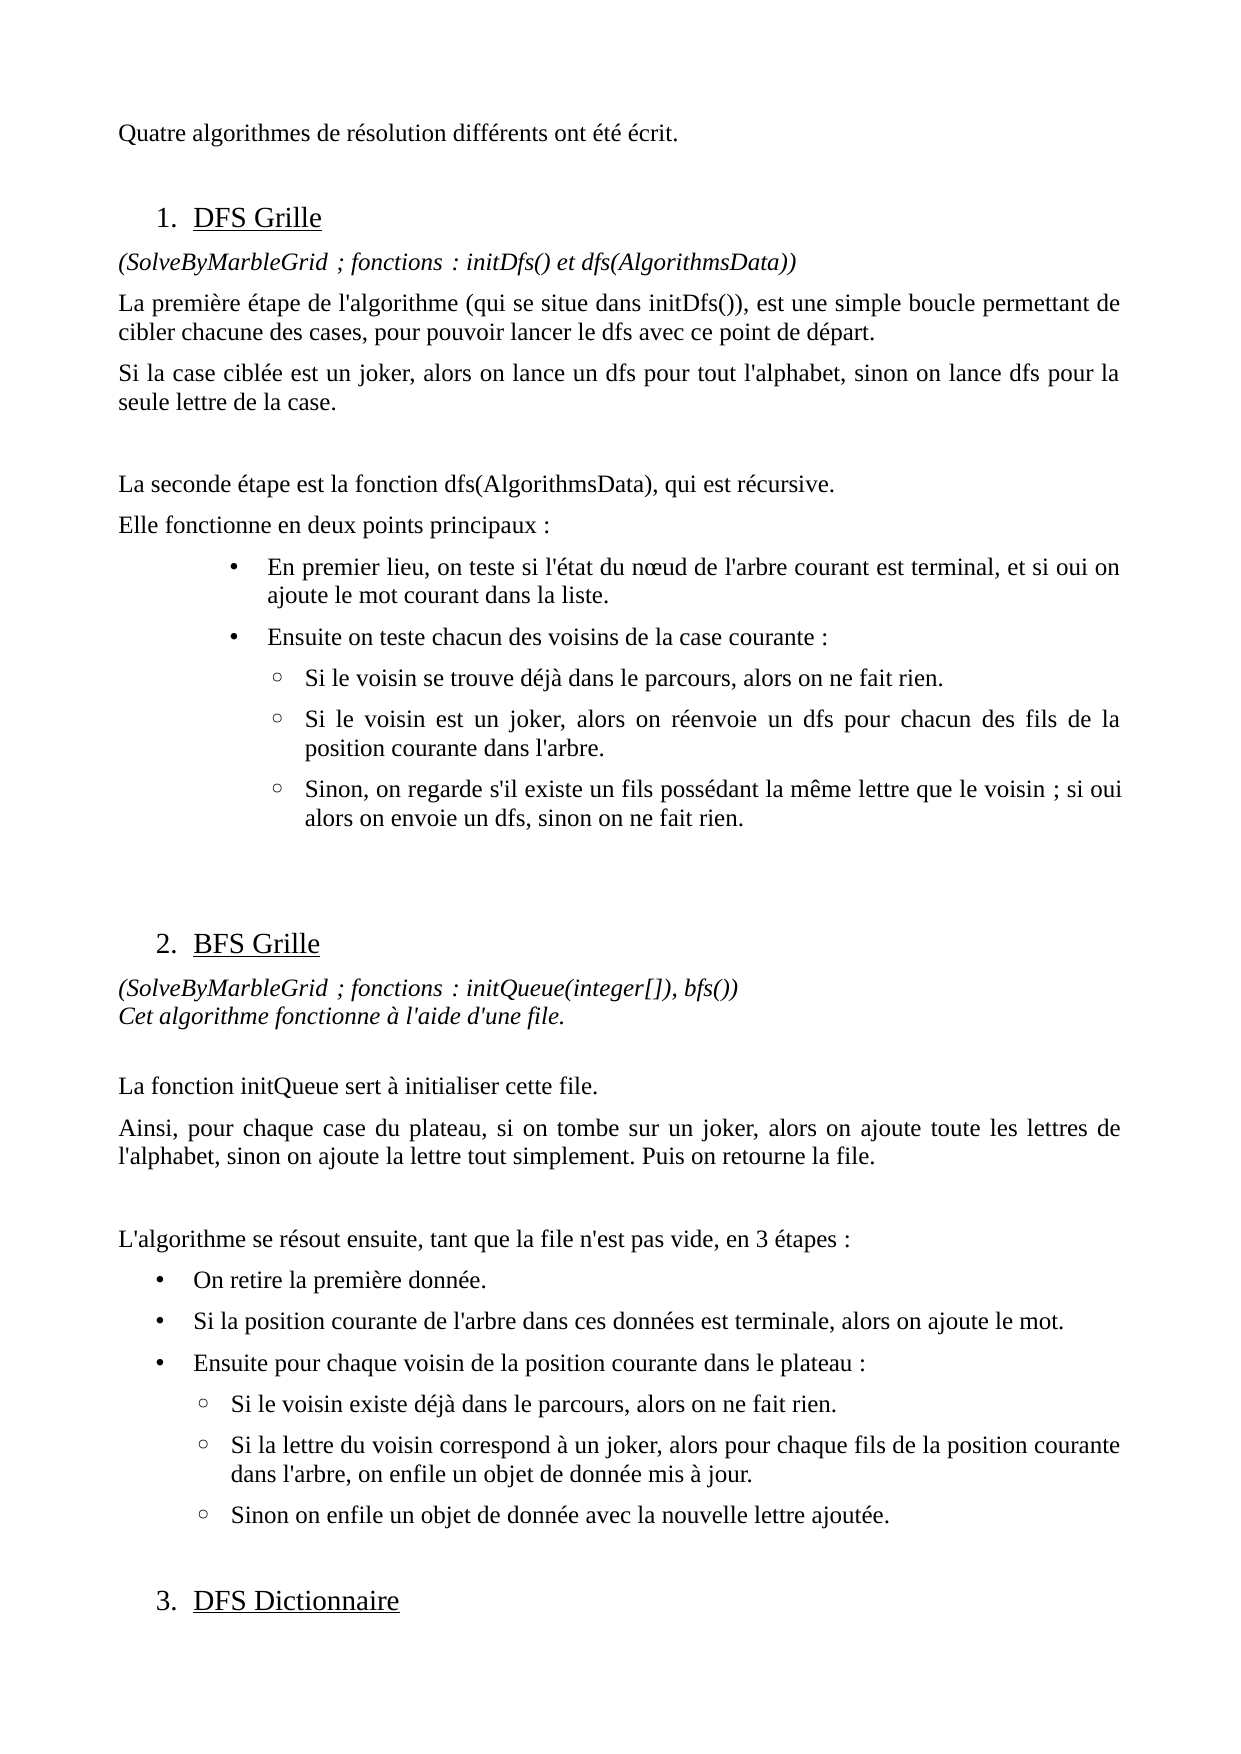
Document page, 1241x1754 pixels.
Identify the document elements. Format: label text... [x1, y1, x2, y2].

text Quatre algorithmes de résolution différents ont été écrit. [118, 118, 1122, 147]
text La seconde étape est la fonction dfs(AlgorithmsData), qui est récursive. [118, 469, 1122, 498]
text Ainsi, pour chaque case du plateau, si on tombe sur un joker, alors on ajoute toute les lettres de l'alphabet, sinon on ajoute la lettre tout simplement. Puis on retourne la file. [118, 1113, 1122, 1170]
text La première étape de l'algorithme (qui se situe dans initDfs()), est une simple boucle permettant de cibler chacune des cases, pour pouvoir lancer le dfs avec ce point de départ. [118, 288, 1122, 345]
text Cet algorithme fonctionne à l'aide d'une file. [118, 1001, 1122, 1030]
text La fonction initQueue sert à initialiser cette file. [118, 1071, 1122, 1100]
list BFS Grille [156, 927, 1122, 960]
text Si la case ciblée est un joker, alors on lance un dfs pour tout l'alphabet, sinon on lance dfs pour la seule lettre de la case. [118, 358, 1122, 415]
list En premier lieu, on teste si l'état du nœud de l'arbre courant est terminal, et si oui on ajoute le mot courant dans la liste. [229, 552, 1122, 609]
list On retire la première donnée. [156, 1265, 1122, 1294]
list Si la position courante de l'arbre dans ces données est terminale, alors on ajoute le mot. [156, 1306, 1122, 1335]
list Sinon, on regarde s'il existe un fils possédant la même lettre que le voisin ; si oui alors on envoie un dfs, sinon on ne fait rien. [267, 774, 1122, 832]
list Si le voisin existe déjà dans le parcours, alors on ne fait rien. [193, 1389, 1122, 1418]
text (SolveByMarbleGrid ; fonctions : initQueue(integer[]), bfs()) [118, 973, 1122, 1001]
list Si la lettre du voisin correspond à un joker, alors pour chaque fils de la position courante dans l'arbre, on enfile un objet de donnée mis à jour. [193, 1430, 1122, 1488]
list Ensuite on teste chacun des voisins de la case courante : [229, 622, 1122, 650]
text (SolveByMarbleGrid ; fonctions : initDfs() et dfs(AlgorithmsData)) [118, 247, 1122, 275]
list Ensuite pour chaque voisin de la position courante dans le plateau : [156, 1348, 1122, 1376]
text Elle fonctionne en deux points principaux : [118, 510, 1122, 539]
list Sinon on enfile un objet de donnée avec la nouvelle lettre ajoutée. [193, 1500, 1122, 1529]
list Si le voisin se trouve déjà dans le parcours, alors on ne fait rien. [267, 663, 1122, 692]
list DFS Grille [156, 201, 1122, 234]
list DFS Dictionnaire [156, 1583, 1122, 1616]
list Si le voisin est un joker, alors on réenvoie un dfs pour chacun des fils de la position courante dans l'arbre. [267, 704, 1122, 762]
text L'algorithme se résout ensuite, tant que la file n'est pas vide, en 3 étapes : [118, 1224, 1122, 1253]
